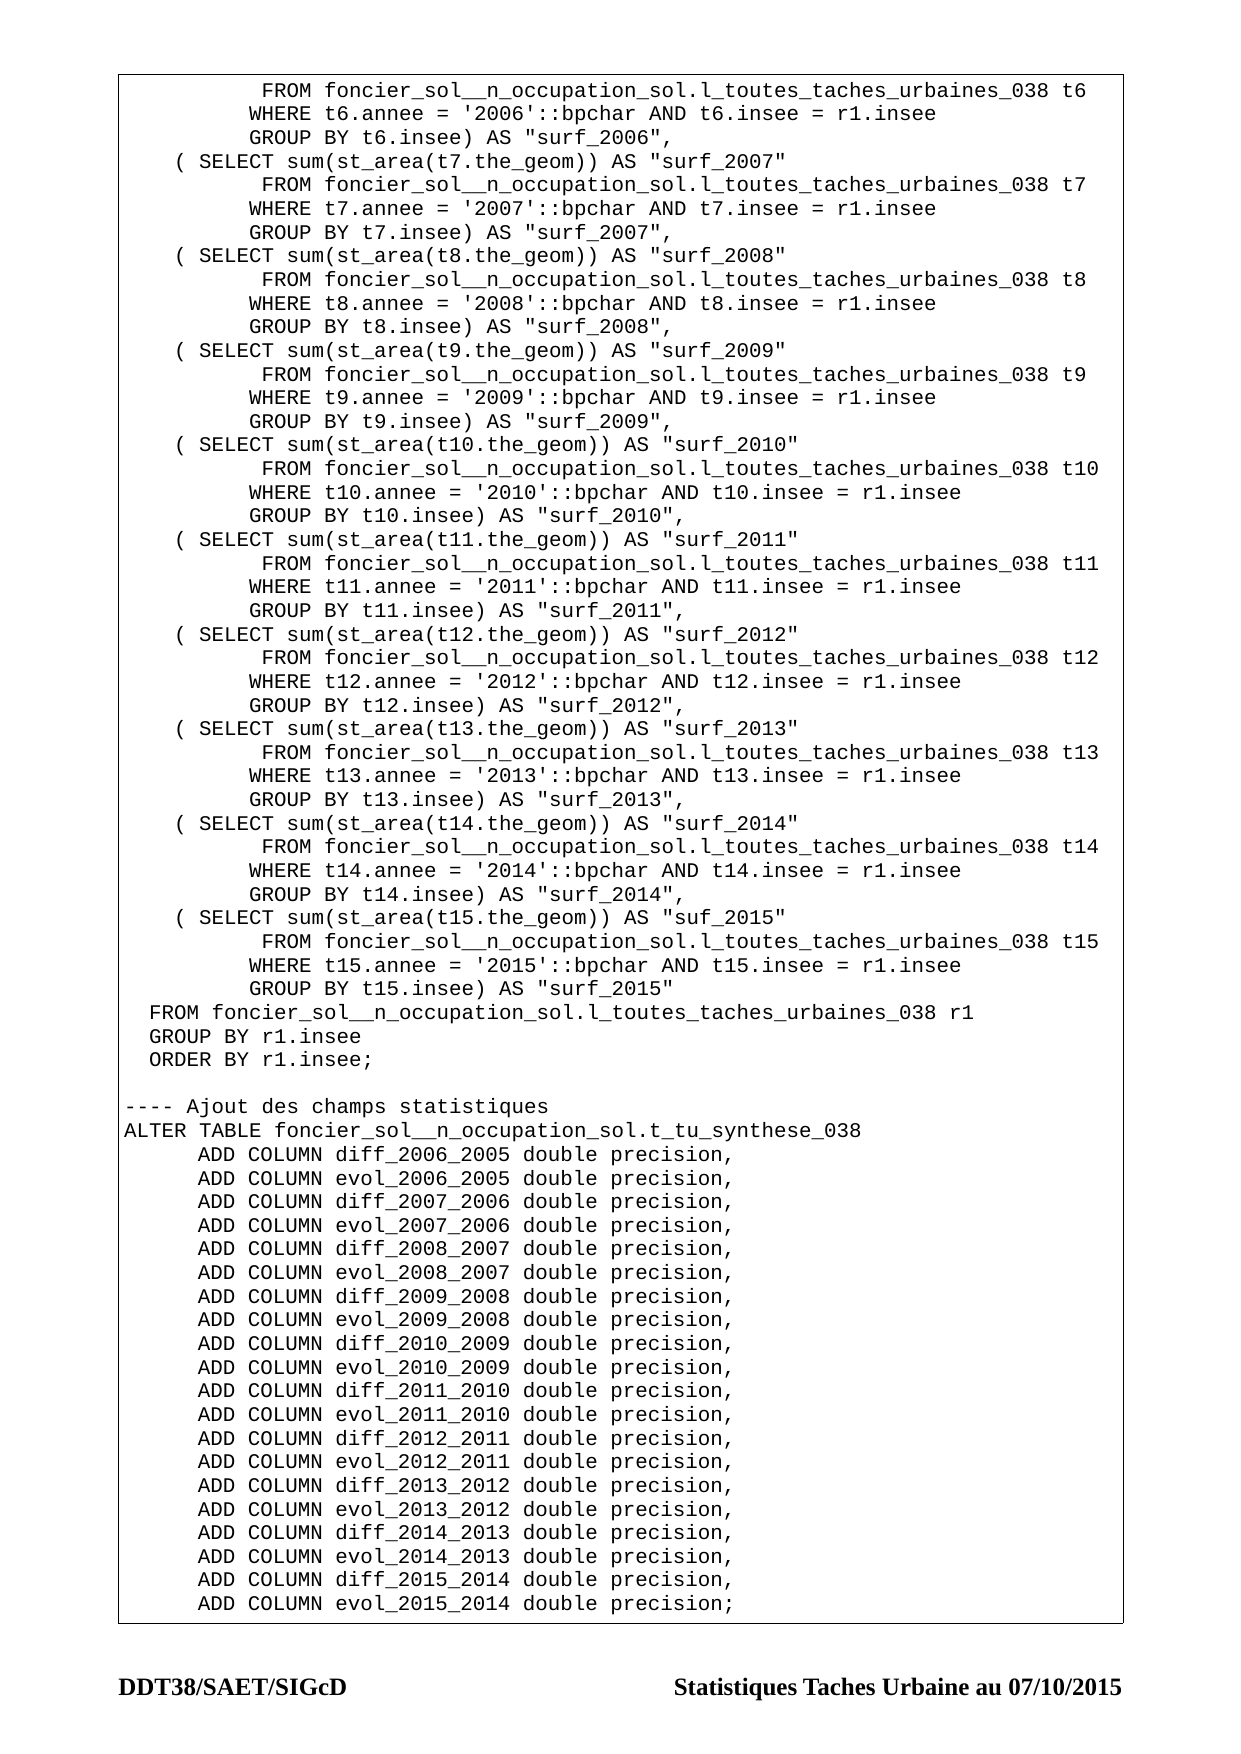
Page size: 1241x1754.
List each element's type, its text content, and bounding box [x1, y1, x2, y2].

table_header FROM foncier_sol__n_occupation_sol.l_toutes_taches_urbaines_038 t6 WHERE t6.annee = '2006'::bpchar AND t6.insee = r1.insee GROUP BY t6.insee) AS "surf_2006", ( SELECT sum(st_area(t7.the_geom)) AS "surf_2007" FROM foncier_sol__n_occupation_sol.l_toutes_taches_urbaines_038 t7 WHERE t7.annee = '2007'::bpchar AND t7.insee = r1.insee GROUP BY t7.insee) AS "surf_2007", ( SELECT sum(st_area(t8.the_geom)) AS "surf_2008" FROM foncier_sol__n_occupation_sol.l_toutes_taches_urbaines_038 t8 WHERE t8.annee = '2008'::bpchar AND t8.insee = r1.insee GROUP BY t8.insee) AS "surf_2008", ( SELECT sum(st_area(t9.the_geom)) AS "surf_2009" FROM foncier_sol__n_occupation_sol.l_toutes_taches_urbaines_038 t9 WHERE t9.annee = '2009'::bpchar AND t9.insee = r1.insee GROUP BY t9.insee) AS "surf_2009", ( SELECT sum(st_area(t10.the_geom)) AS "surf_2010" FROM foncier_sol__n_occupation_sol.l_toutes_taches_urbaines_038 t10 WHERE t10.annee = '2010'::bpchar AND t10.insee = r1.insee GROUP BY t10.insee) AS "surf_2010", ( SELECT sum(st_area(t11.the_geom)) AS "surf_2011" FROM foncier_sol__n_occupation_sol.l_toutes_taches_urbaines_038 t11 WHERE t11.annee = '2011'::bpchar AND t11.insee = r1.insee GROUP BY t11.insee) AS "surf_2011", ( SELECT sum(st_area(t12.the_geom)) AS "surf_2012" FROM foncier_sol__n_occupation_sol.l_toutes_taches_urbaines_038 t12 WHERE t12.annee = '2012'::bpchar AND t12.insee = r1.insee GROUP BY t12.insee) AS "surf_2012", ( SELECT sum(st_area(t13.the_geom)) AS "surf_2013" FROM foncier_sol__n_occupation_sol.l_toutes_taches_urbaines_038 t13 WHERE t13.annee = '2013'::bpchar AND t13.insee = r1.insee GROUP BY t13.insee) AS "surf_2013", ( SELECT sum(st_area(t14.the_geom)) AS "surf_2014" FROM foncier_sol__n_occupation_sol.l_toutes_taches_urbaines_038 t14 WHERE t14.annee = '2014'::bpchar AND t14.insee = r1.insee GROUP BY t14.insee) AS "surf_2014", ( SELECT sum(st_area(t15.the_geom)) AS "suf_2015" FROM foncier_sol__n_occupation_sol.l_toutes_taches_urbaines_038 t15 WHERE t15.annee = '2015'::bpchar AND t15.insee = r1.insee GROUP BY t15.insee) AS "surf_2015" FROM foncier_sol__n_occupation_sol.l_toutes_taches_urbaines_038 r1 GROUP BY r1.insee ORDER BY r1.insee; ---- Ajout des champs statistiques ALTER TABLE foncier_sol__n_occupation_sol.t_tu_synthese_038 ADD COLUMN diff_2006_2005 double precision, ADD COLUMN evol_2006_2005 double precision, ADD COLUMN diff_2007_2006 double precision, ADD COLUMN evol_2007_2006 double precision, ADD COLUMN diff_2008_2007 double precision, ADD COLUMN evol_2008_2007 double precision, ADD COLUMN diff_2009_2008 double precision, ADD COLUMN evol_2009_2008 double precision, ADD COLUMN diff_2010_2009 double precision, ADD COLUMN evol_2010_2009 double precision, ADD COLUMN diff_2011_2010 double precision, ADD COLUMN evol_2011_2010 double precision, ADD COLUMN diff_2012_2011 double precision, ADD COLUMN evol_2012_2011 double precision, ADD COLUMN diff_2013_2012 double precision, ADD COLUMN evol_2013_2012 double precision, ADD COLUMN diff_2014_2013 double precision, ADD COLUMN evol_2014_2013 double precision, ADD COLUMN diff_2015_2014 double precision, ADD COLUMN evol_2015_2014 double precision; [119, 75, 1123, 1622]
